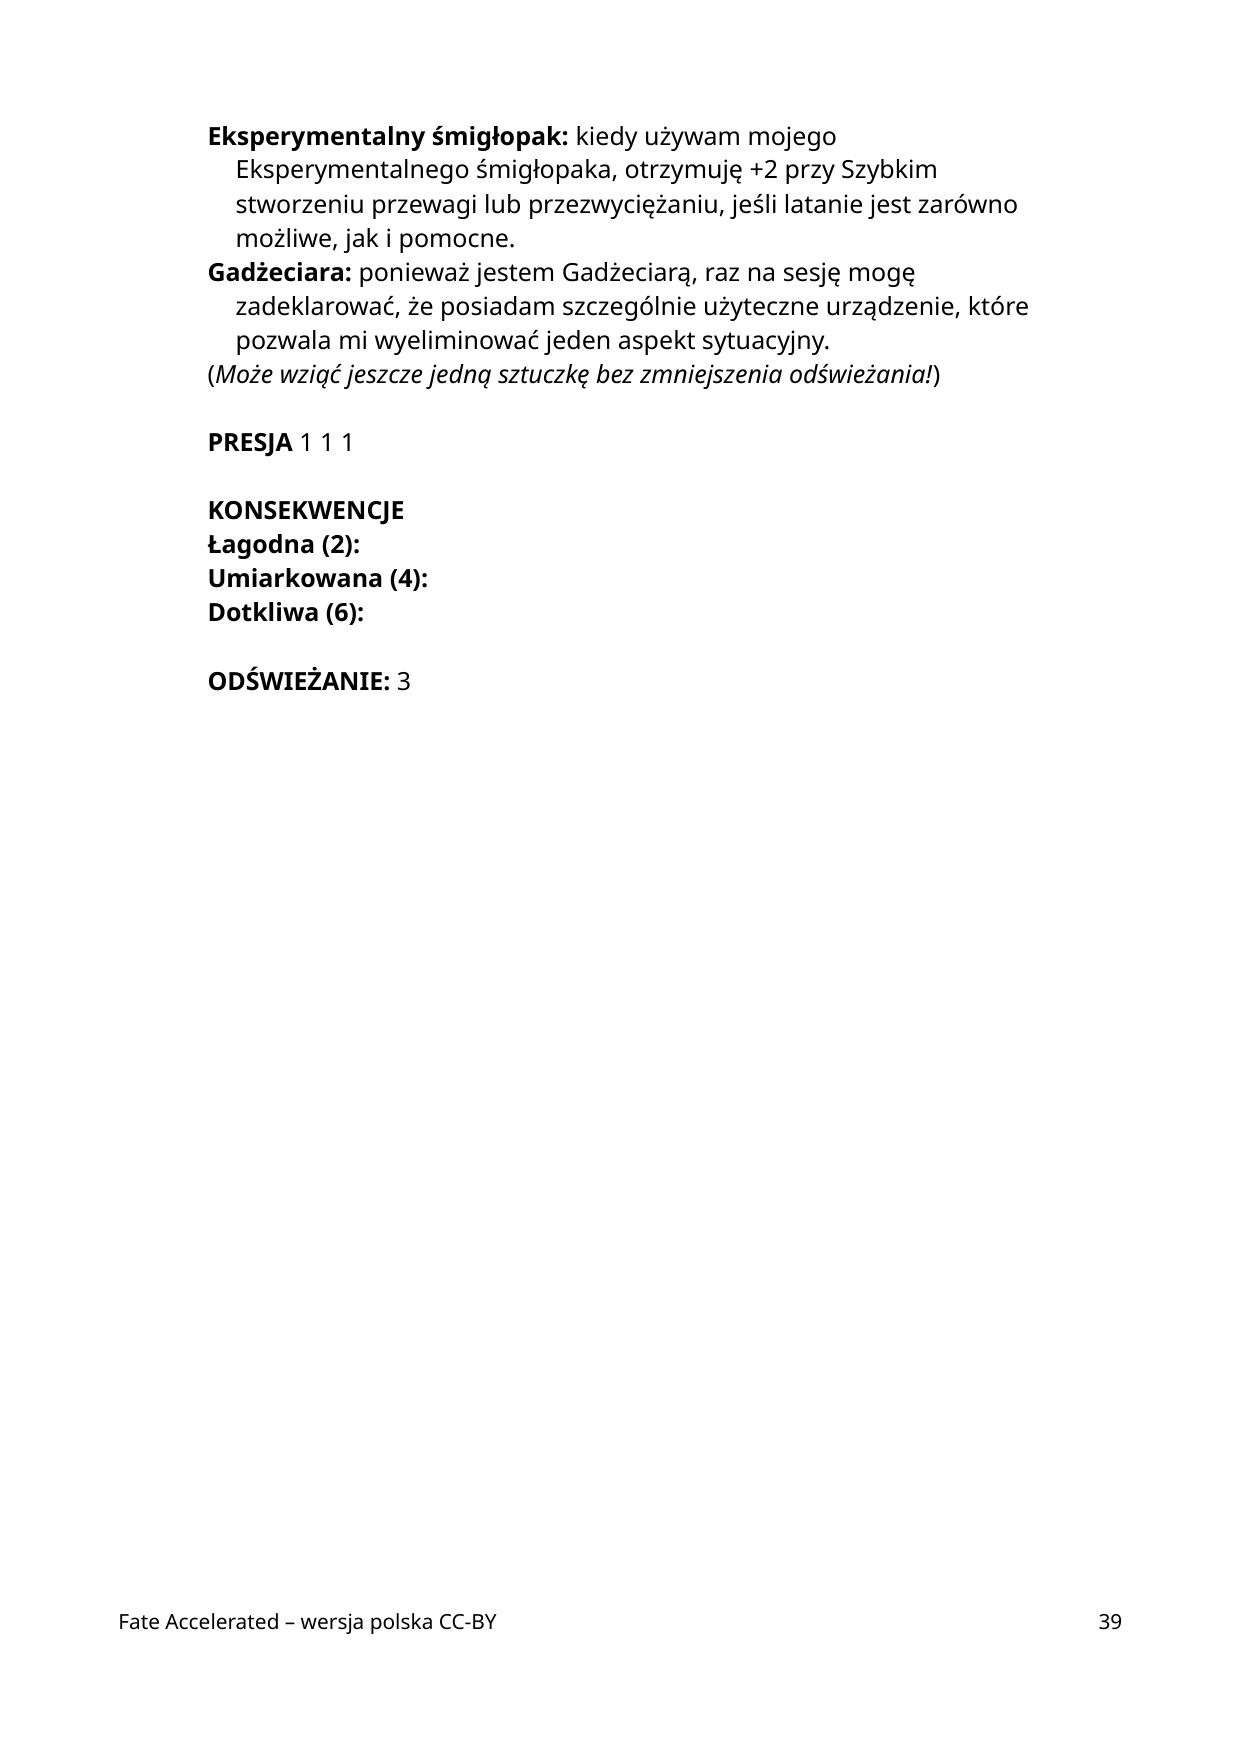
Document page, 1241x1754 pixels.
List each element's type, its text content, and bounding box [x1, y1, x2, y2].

text PRESJA 1 1 1 [207, 425, 1033, 459]
text ODŚWIEŻANIE: 3 [207, 663, 1033, 697]
text Gadżeciara: ponieważ jestem Gadżeciarą, raz na sesję mogę zadeklarować, że posiadam szczególnie użyteczne urządzenie, które pozwala mi wyeliminować jeden aspekt sytuacyjny. [207, 254, 1033, 357]
text Eksperymentalny śmigłopak: kiedy używam mojego Eksperymentalnego śmigłopaka, otrzymuję +2 przy Szybkim stworzeniu przewagi lub przezwyciężaniu, jeśli latanie jest zarówno możliwe, jak i pomocne. [207, 118, 1033, 254]
text (Może wziąć jeszcze jedną sztuczkę bez zmniejszenia odświeżania!) [207, 357, 1033, 391]
text Dotkliwa (6): [207, 595, 1033, 629]
text Łagodna (2): [207, 527, 1033, 561]
text Umiarkowana (4): [207, 561, 1033, 595]
text KONSEKWENCJE [207, 493, 1033, 527]
